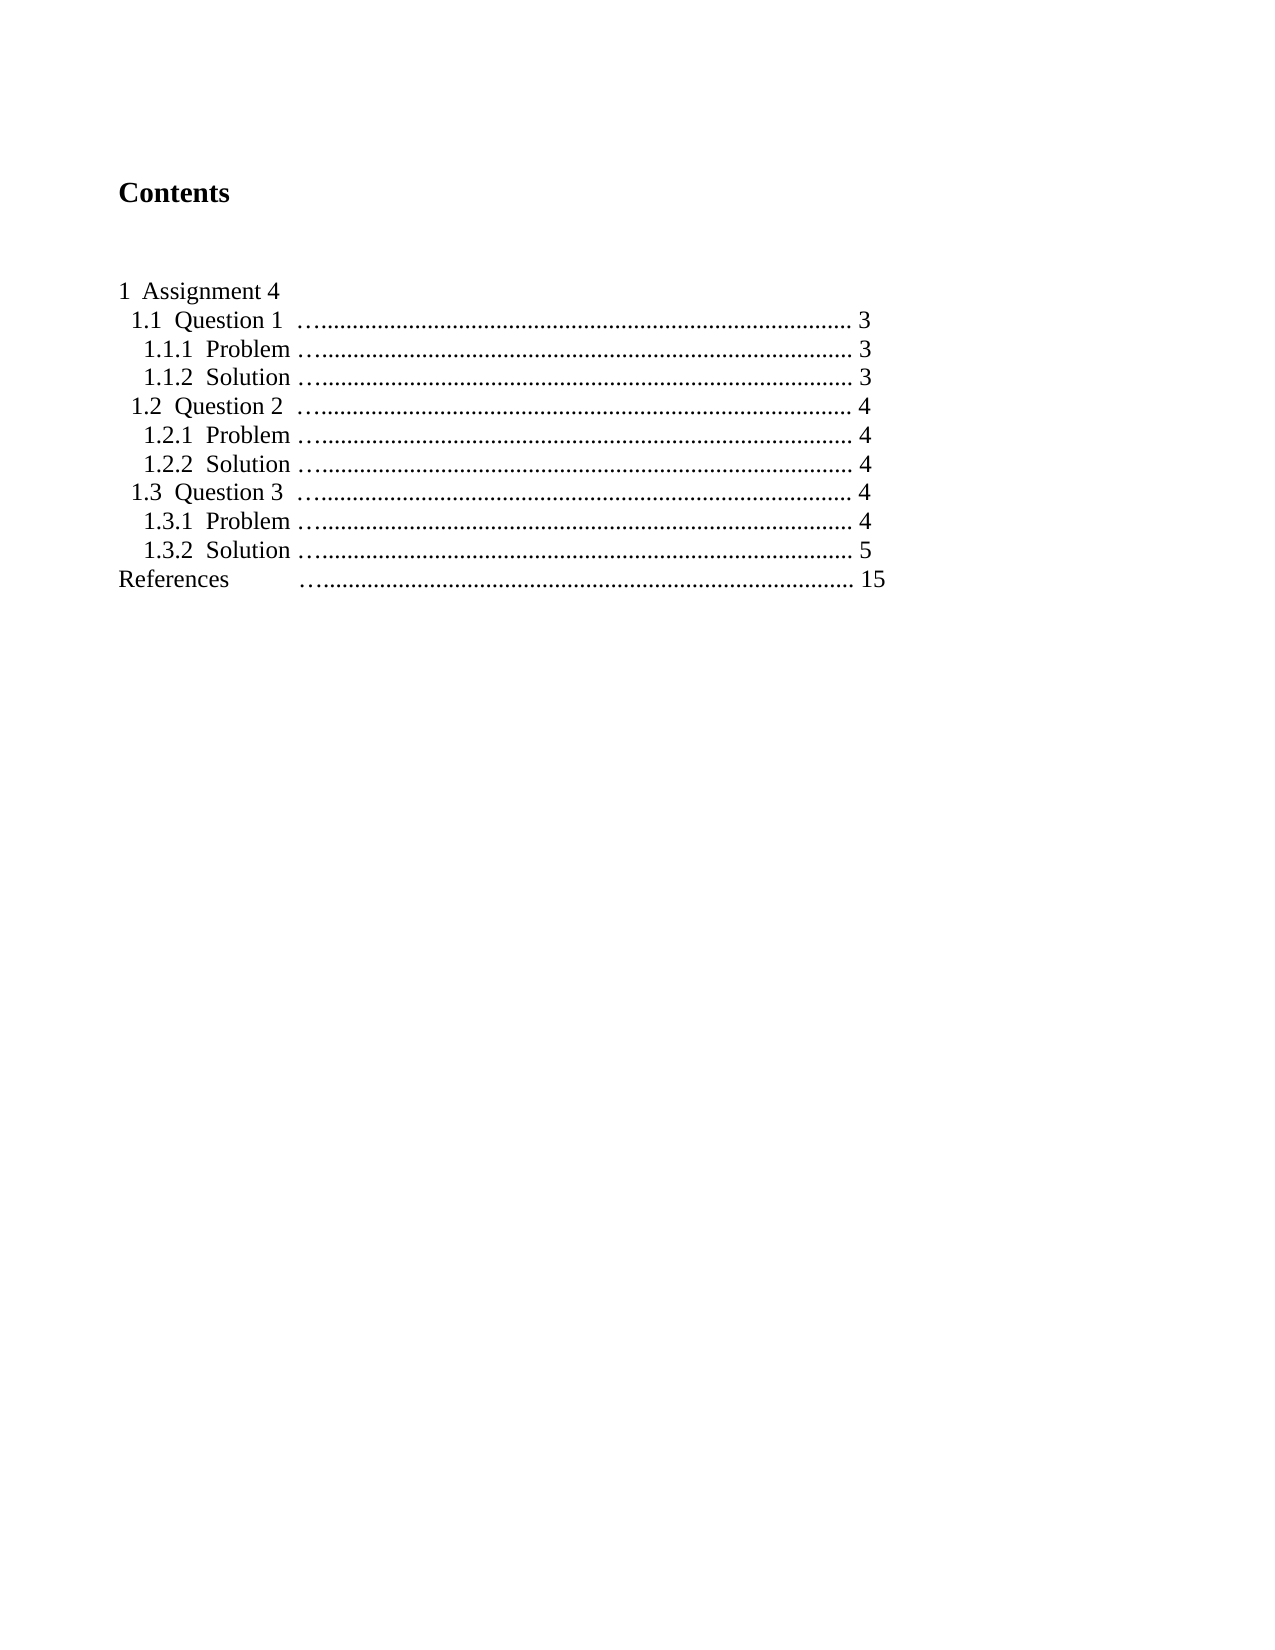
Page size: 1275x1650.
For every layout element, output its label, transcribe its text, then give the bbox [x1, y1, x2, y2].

text 1.2.1 Problem …..................................................................................... 4 [118, 420, 1157, 449]
text 1.2 Question 2 …..................................................................................... 4 [118, 391, 1157, 420]
text 1.1.1 Problem …..................................................................................... 3 [118, 334, 1157, 362]
text Contents [118, 176, 1157, 209]
text 1.2.2 Solution …..................................................................................... 4 [118, 449, 1157, 477]
text 1 Assignment 4 [118, 276, 1157, 305]
text References …..................................................................................... 15 [118, 564, 1157, 592]
text 1.1.2 Solution …..................................................................................... 3 [118, 362, 1157, 391]
text 1.3.2 Solution …..................................................................................... 5 [118, 535, 1157, 564]
text 1.3 Question 3 …..................................................................................... 4 [118, 477, 1157, 506]
text 1.3.1 Problem …..................................................................................... 4 [118, 506, 1157, 535]
text 1.1 Question 1 …..................................................................................... 3 [118, 305, 1157, 334]
